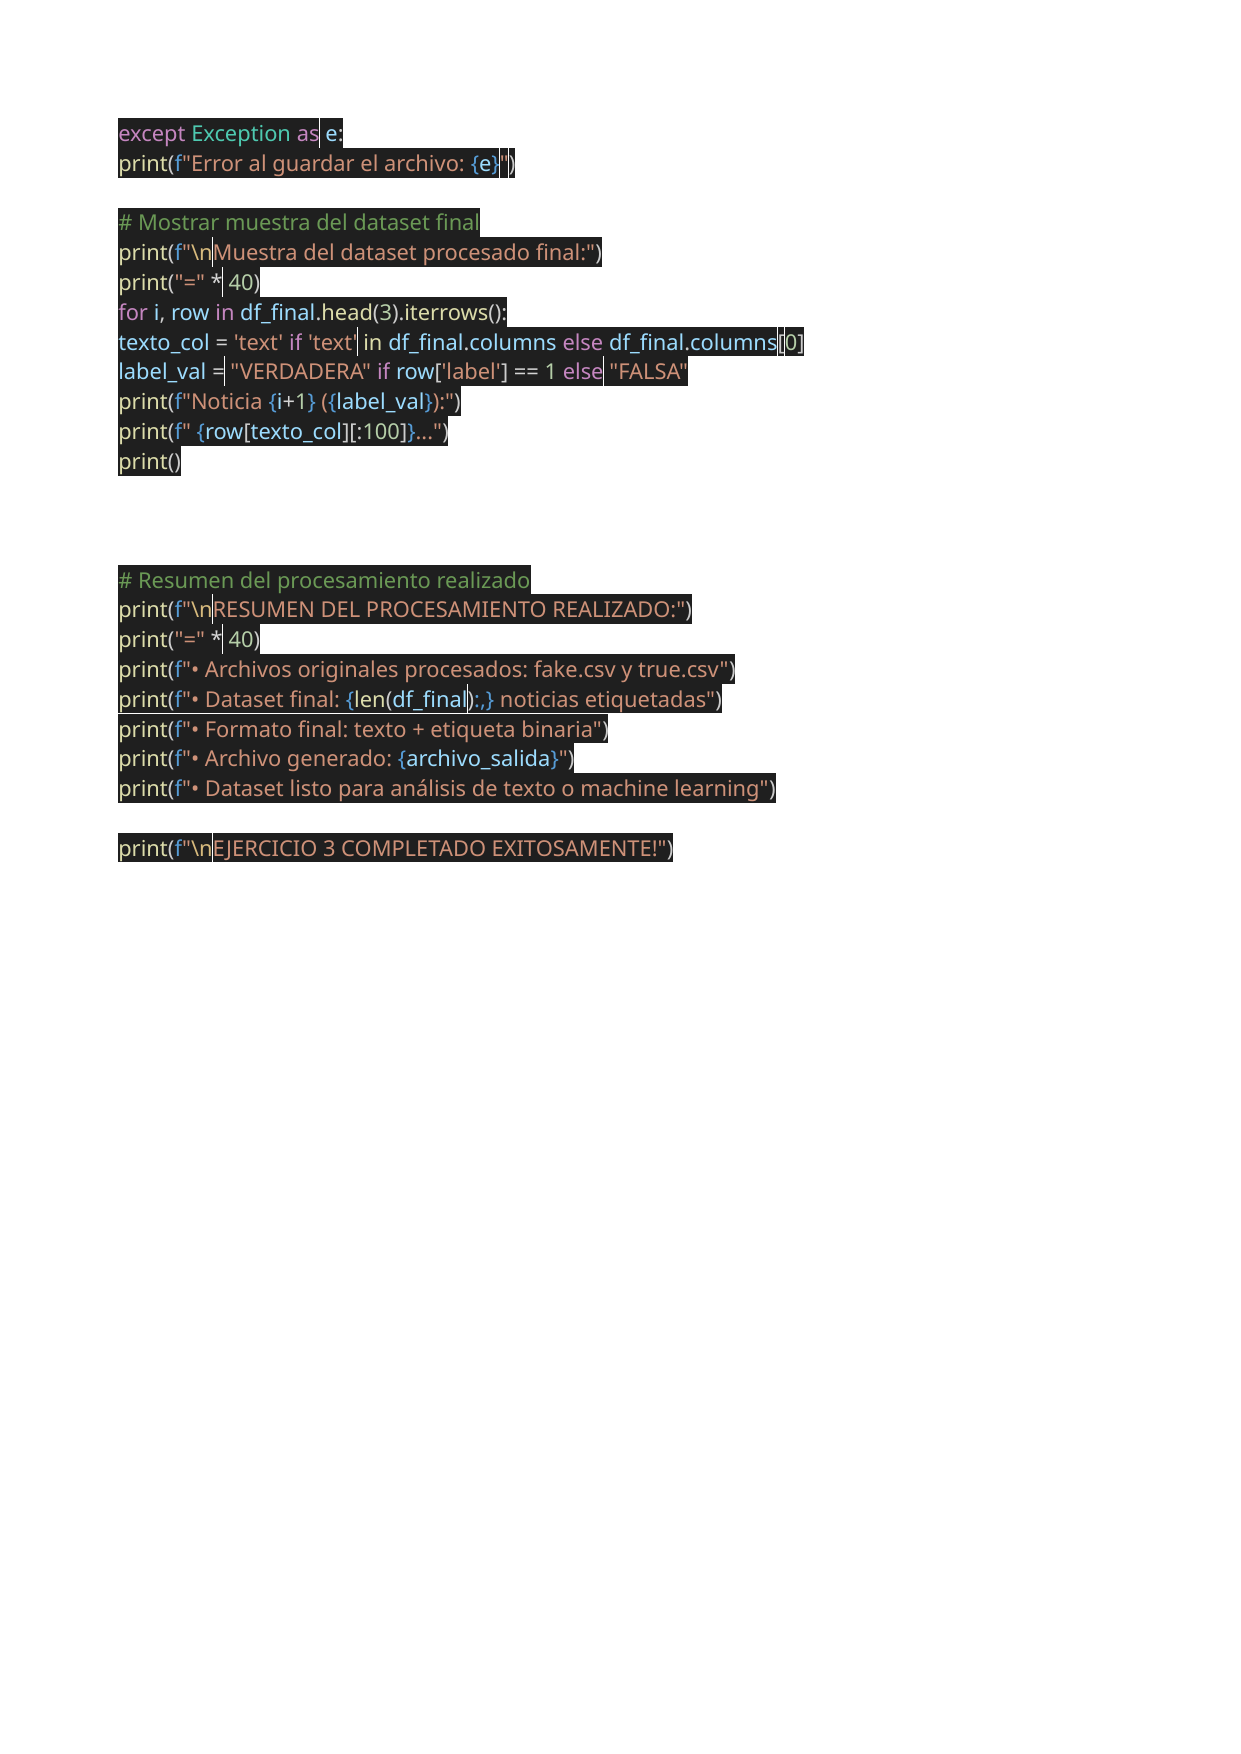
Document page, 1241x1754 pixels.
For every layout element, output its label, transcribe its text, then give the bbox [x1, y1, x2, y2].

text print(f"• Dataset listo para análisis de texto o machine learning") [118, 773, 1122, 803]
text print(f"• Archivo generado: {archivo_salida}") [118, 743, 1122, 773]
text # Resumen del procesamiento realizado [118, 564, 1122, 594]
text print() [118, 446, 1122, 476]
text print(f" {row[texto_col][:100]}...") [118, 416, 1122, 446]
text print(f"• Archivos originales procesados: fake.csv y true.csv") [118, 654, 1122, 684]
text texto_col = 'text' if 'text' in df_final.columns else df_final.columns[0] [118, 327, 1122, 356]
text print(f"• Formato final: texto + etiqueta binaria") [118, 713, 1122, 743]
text except Exception as e: [118, 118, 1122, 148]
text label_val = "VERDADERA" if row['label'] == 1 else "FALSA" [118, 356, 1122, 386]
text # Mostrar muestra del dataset final [118, 207, 1122, 237]
text print(f"Noticia {i+1} ({label_val}):") [118, 386, 1122, 416]
text print(f"\nMuestra del dataset procesado final:") [118, 237, 1122, 267]
text print(f"\nEJERCICIO 3 COMPLETADO EXITOSAMENTE!") [118, 833, 1122, 862]
text print(f"Error al guardar el archivo: {e}") [118, 148, 1122, 178]
text for i, row in df_final.head(3).iterrows(): [118, 297, 1122, 327]
text print(f"\nRESUMEN DEL PROCESAMIENTO REALIZADO:") [118, 594, 1122, 624]
text print("=" * 40) [118, 624, 1122, 654]
text print("=" * 40) [118, 267, 1122, 297]
text print(f"• Dataset final: {len(df_final):,} noticias etiquetadas") [118, 684, 1122, 713]
